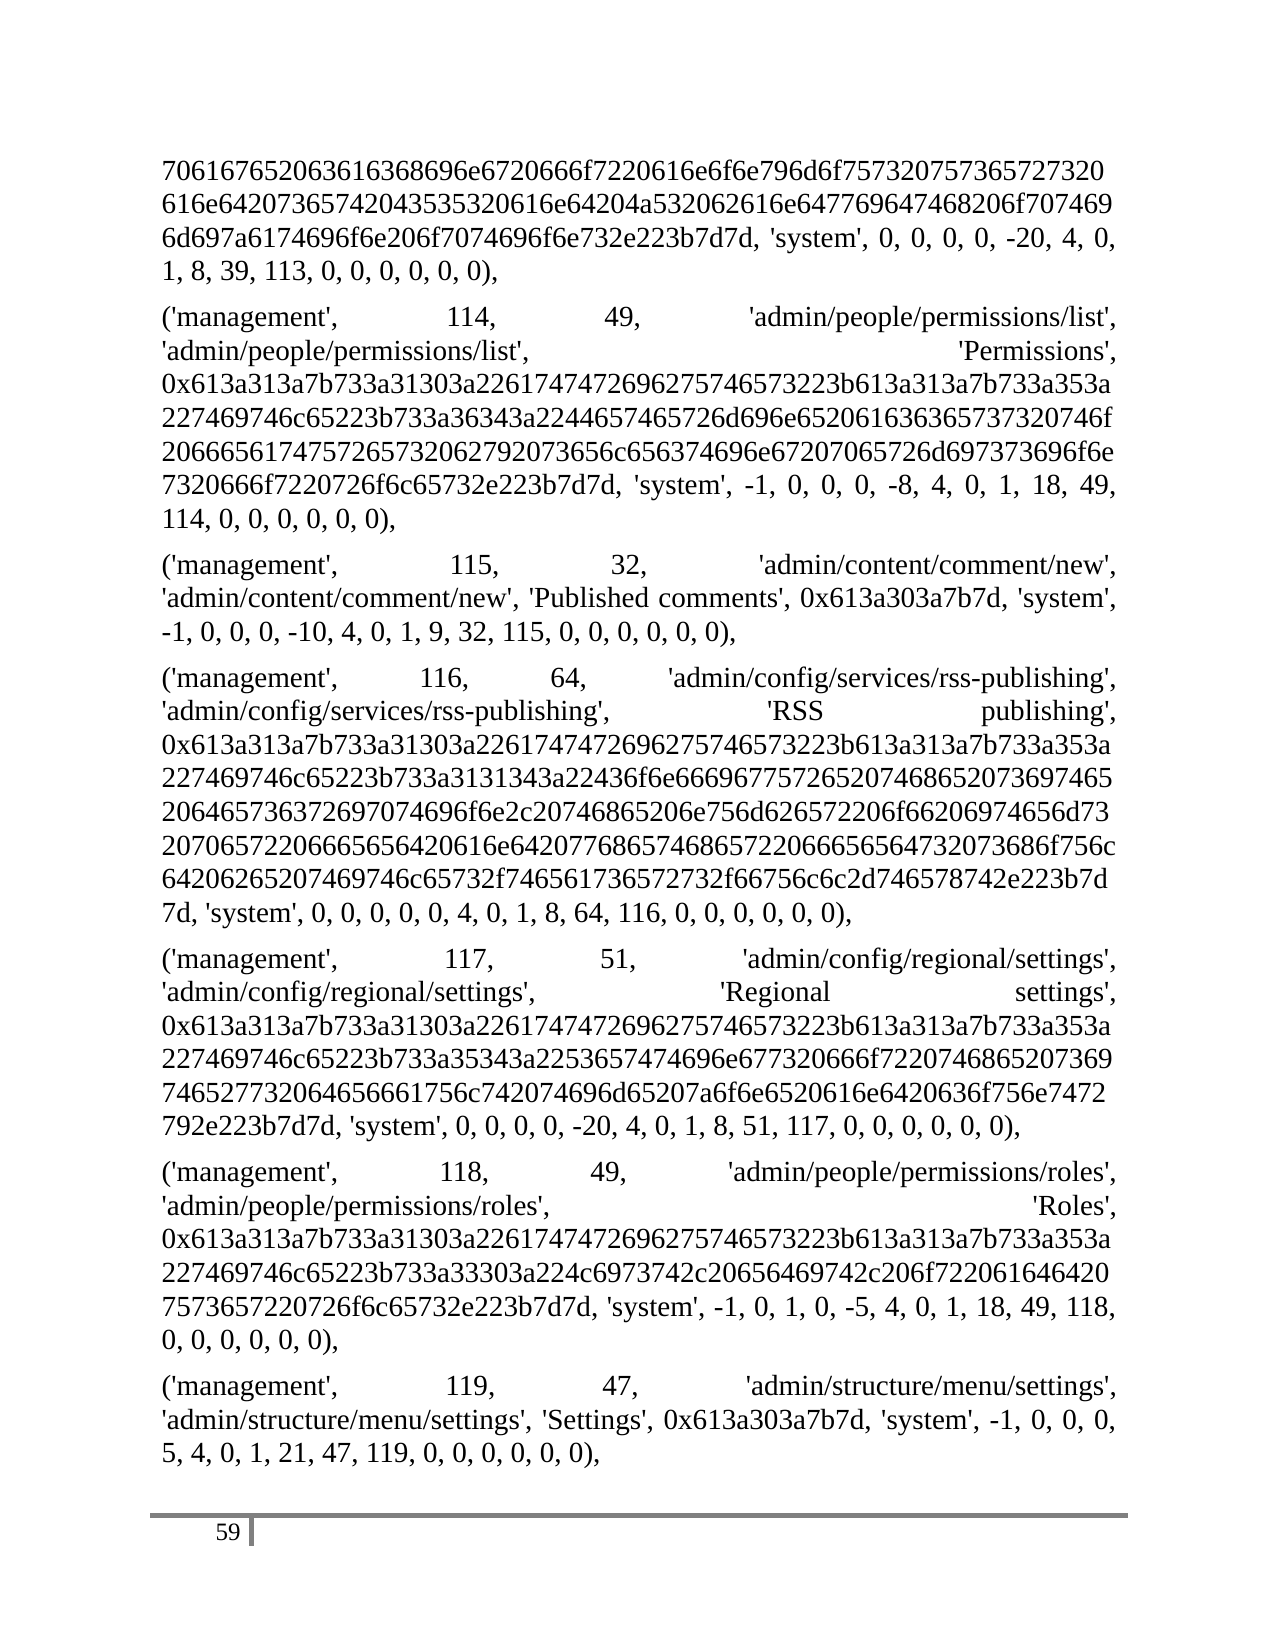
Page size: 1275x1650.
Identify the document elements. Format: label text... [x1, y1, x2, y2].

text ('management', 114, 49, 'admin/people/permissions/list', 'admin/people/permissions/list', 'Permissions', 0x613a313a7b733a31303a2261747472696275746573223b613a313a7b733a353a227469746c65223b733a36343a2244657465726d696e652061636365737320746f2066656174757265732062792073656c656374696e67207065726d697373696f6e7320666f7220726f6c65732e223b7d7d, 'system', -1, 0, 0, 0, -8, 4, 0, 1, 18, 49, 114, 0, 0, 0, 0, 0, 0), [161, 299, 1117, 534]
text ('management', 117, 51, 'admin/config/regional/settings', 'admin/config/regional/settings', 'Regional settings', 0x613a313a7b733a31303a2261747472696275746573223b613a313a7b733a353a227469746c65223b733a35343a2253657474696e677320666f7220746865207369746527732064656661756c742074696d65207a6f6e6520616e6420636f756e7472792e223b7d7d, 'system', 0, 0, 0, 0, -20, 4, 0, 1, 8, 51, 117, 0, 0, 0, 0, 0, 0), [161, 941, 1117, 1142]
text ('management', 119, 47, 'admin/structure/menu/settings', 'admin/structure/menu/settings', 'Settings', 0x613a303a7b7d, 'system', -1, 0, 0, 0, 5, 4, 0, 1, 21, 47, 119, 0, 0, 0, 0, 0, 0), [161, 1368, 1117, 1469]
text 706167652063616368696e6720666f7220616e6f6e796d6f757320757365727320616e64207365742043535320616e64204a532062616e647769647468206f7074696d697a6174696f6e206f7074696f6e732e223b7d7d, 'system', 0, 0, 0, 0, -20, 4, 0, 1, 8, 39, 113, 0, 0, 0, 0, 0, 0), [161, 153, 1117, 287]
text ('management', 118, 49, 'admin/people/permissions/roles', 'admin/people/permissions/roles', 'Roles', 0x613a313a7b733a31303a2261747472696275746573223b613a313a7b733a353a227469746c65223b733a33303a224c6973742c20656469742c206f7220616464207573657220726f6c65732e223b7d7d, 'system', -1, 0, 1, 0, -5, 4, 0, 1, 18, 49, 118, 0, 0, 0, 0, 0, 0), [161, 1154, 1117, 1356]
text ('management', 115, 32, 'admin/content/comment/new', 'admin/content/comment/new', 'Published comments', 0x613a303a7b7d, 'system', -1, 0, 0, 0, -10, 4, 0, 1, 9, 32, 115, 0, 0, 0, 0, 0, 0), [161, 547, 1117, 647]
text ('management', 116, 64, 'admin/config/services/rss-publishing', 'admin/config/services/rss-publishing', 'RSS publishing', 0x613a313a7b733a31303a2261747472696275746573223b613a313a7b733a353a227469746c65223b733a3131343a22436f6e666967757265207468652073697465206465736372697074696f6e2c20746865206e756d626572206f66206974656d7320706572206665656420616e6420776865746865722066656564732073686f756c64206265207469746c65732f746561736572732f66756c6c2d746578742e223b7d7d, 'system', 0, 0, 0, 0, 0, 4, 0, 1, 8, 64, 116, 0, 0, 0, 0, 0, 0), [161, 660, 1117, 928]
